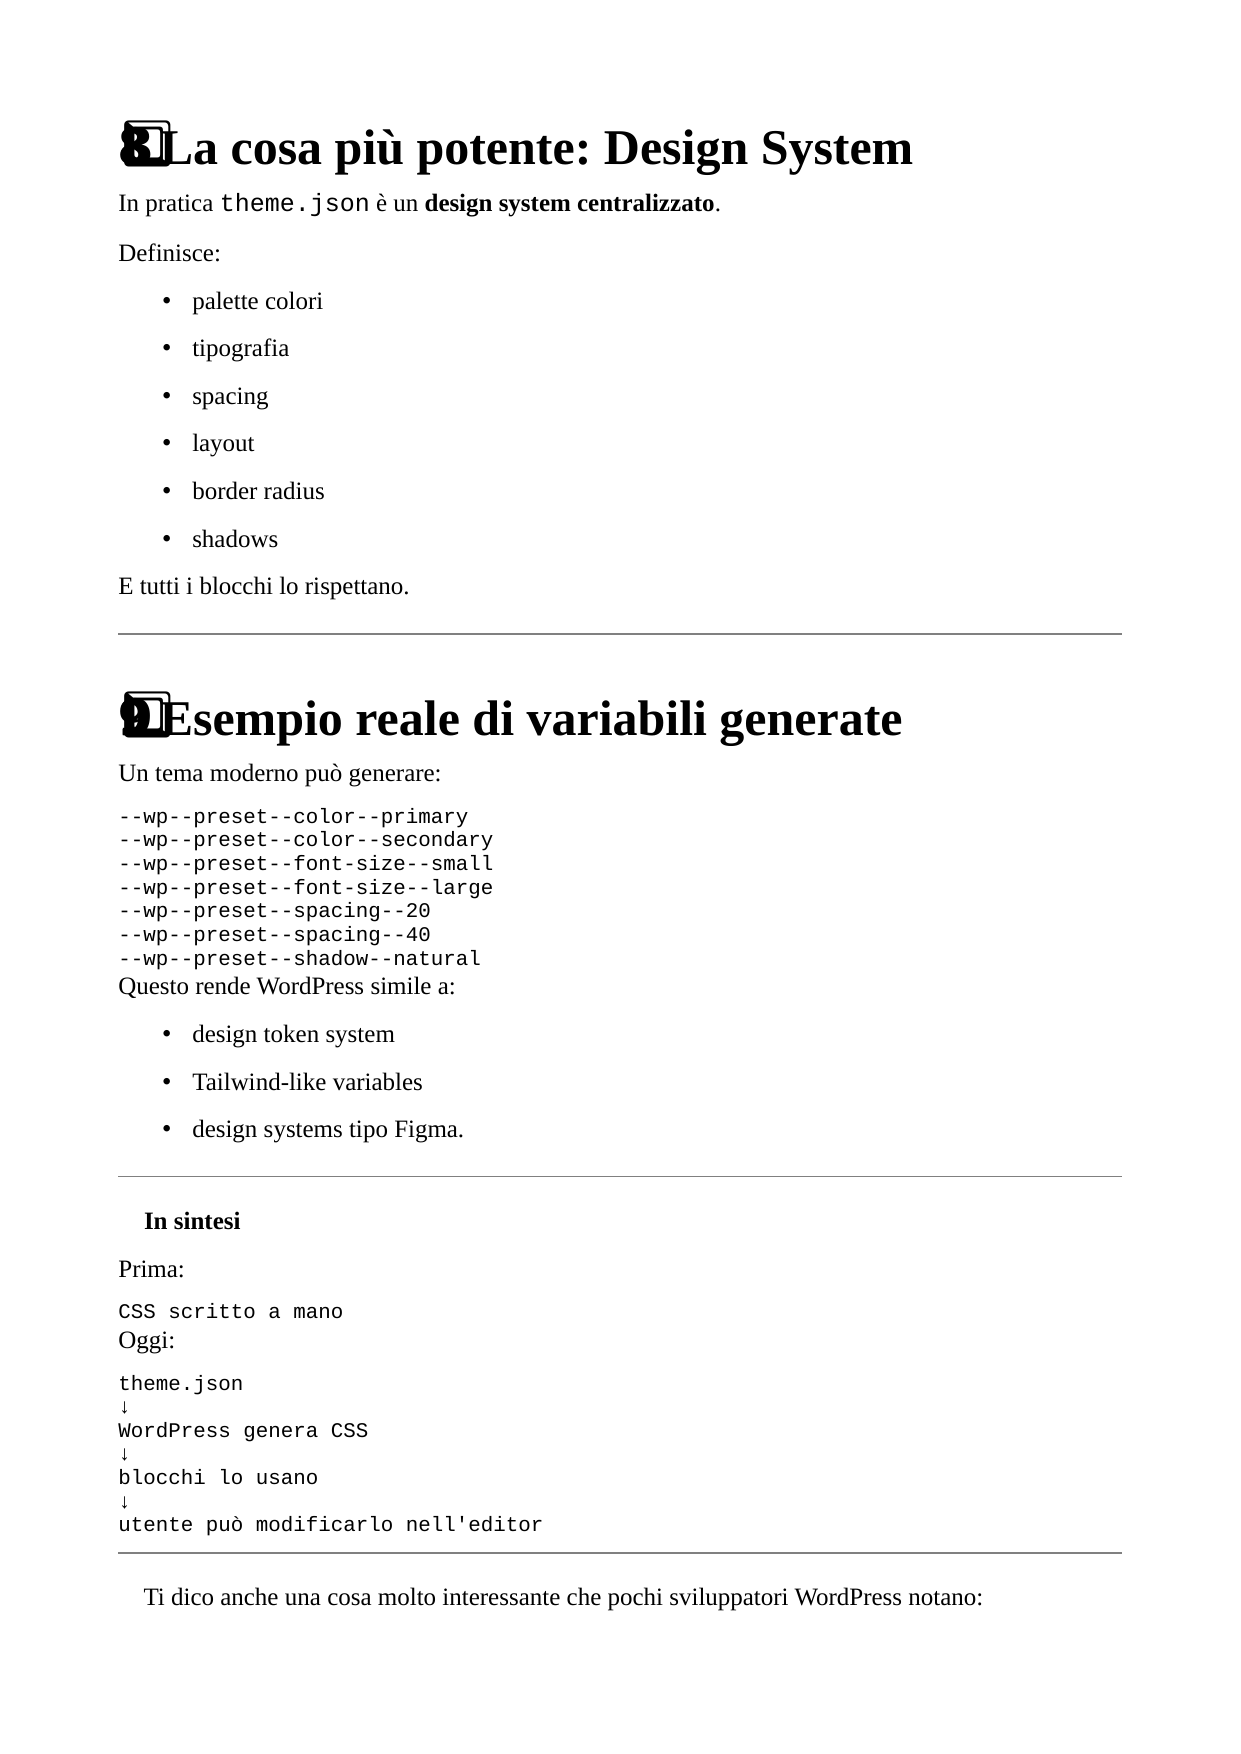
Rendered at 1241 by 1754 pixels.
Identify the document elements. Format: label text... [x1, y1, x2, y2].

list layout [162, 428, 1122, 457]
subtitle 8️⃣ La cosa più potente: Design System [118, 118, 1122, 176]
text --wp--preset--font-size--large [118, 877, 1122, 900]
text ↓ [118, 1443, 1122, 1467]
text utente può modificarlo nell'editor [118, 1514, 1122, 1538]
text Prima: [118, 1254, 1122, 1282]
list tipografia [162, 333, 1122, 362]
list design token system [162, 1019, 1122, 1048]
text --wp--preset--shadow--natural [118, 948, 1122, 971]
text Questo rende WordPress simile a: [118, 971, 1122, 1000]
list spacing [162, 381, 1122, 410]
list Tailwind-like variables [162, 1067, 1122, 1095]
list border radius [162, 476, 1122, 505]
text blocchi lo usano [118, 1467, 1122, 1491]
text ↓ [118, 1396, 1122, 1420]
text WordPress genera CSS [118, 1420, 1122, 1443]
text CSS scritto a mano [118, 1301, 1122, 1325]
list palette colori [162, 286, 1122, 314]
text Definisce: [118, 238, 1122, 267]
text Un tema moderno può generare: [118, 758, 1122, 787]
text --wp--preset--color--primary [118, 806, 1122, 829]
text theme.json [118, 1372, 1122, 1396]
text --wp--preset--color--secondary [118, 829, 1122, 853]
subtitle 9️⃣ Esempio reale di variabili generate [118, 688, 1122, 746]
text 💡 Ti dico anche una cosa molto interessante che pochi sviluppatori WordPress notano: [118, 1582, 1122, 1611]
text In pratica theme.json è un design system centralizzato. [118, 188, 1122, 219]
text --wp--preset--font-size--small [118, 853, 1122, 877]
text --wp--preset--spacing--40 [118, 924, 1122, 948]
text ✅ In sintesi [118, 1206, 1122, 1235]
list shadows [162, 524, 1122, 552]
text E tutti i blocchi lo rispettano. [118, 571, 1122, 600]
text ↓ [118, 1491, 1122, 1514]
text --wp--preset--spacing--20 [118, 900, 1122, 924]
text Oggi: [118, 1325, 1122, 1354]
list design systems tipo Figma. [162, 1114, 1122, 1143]
